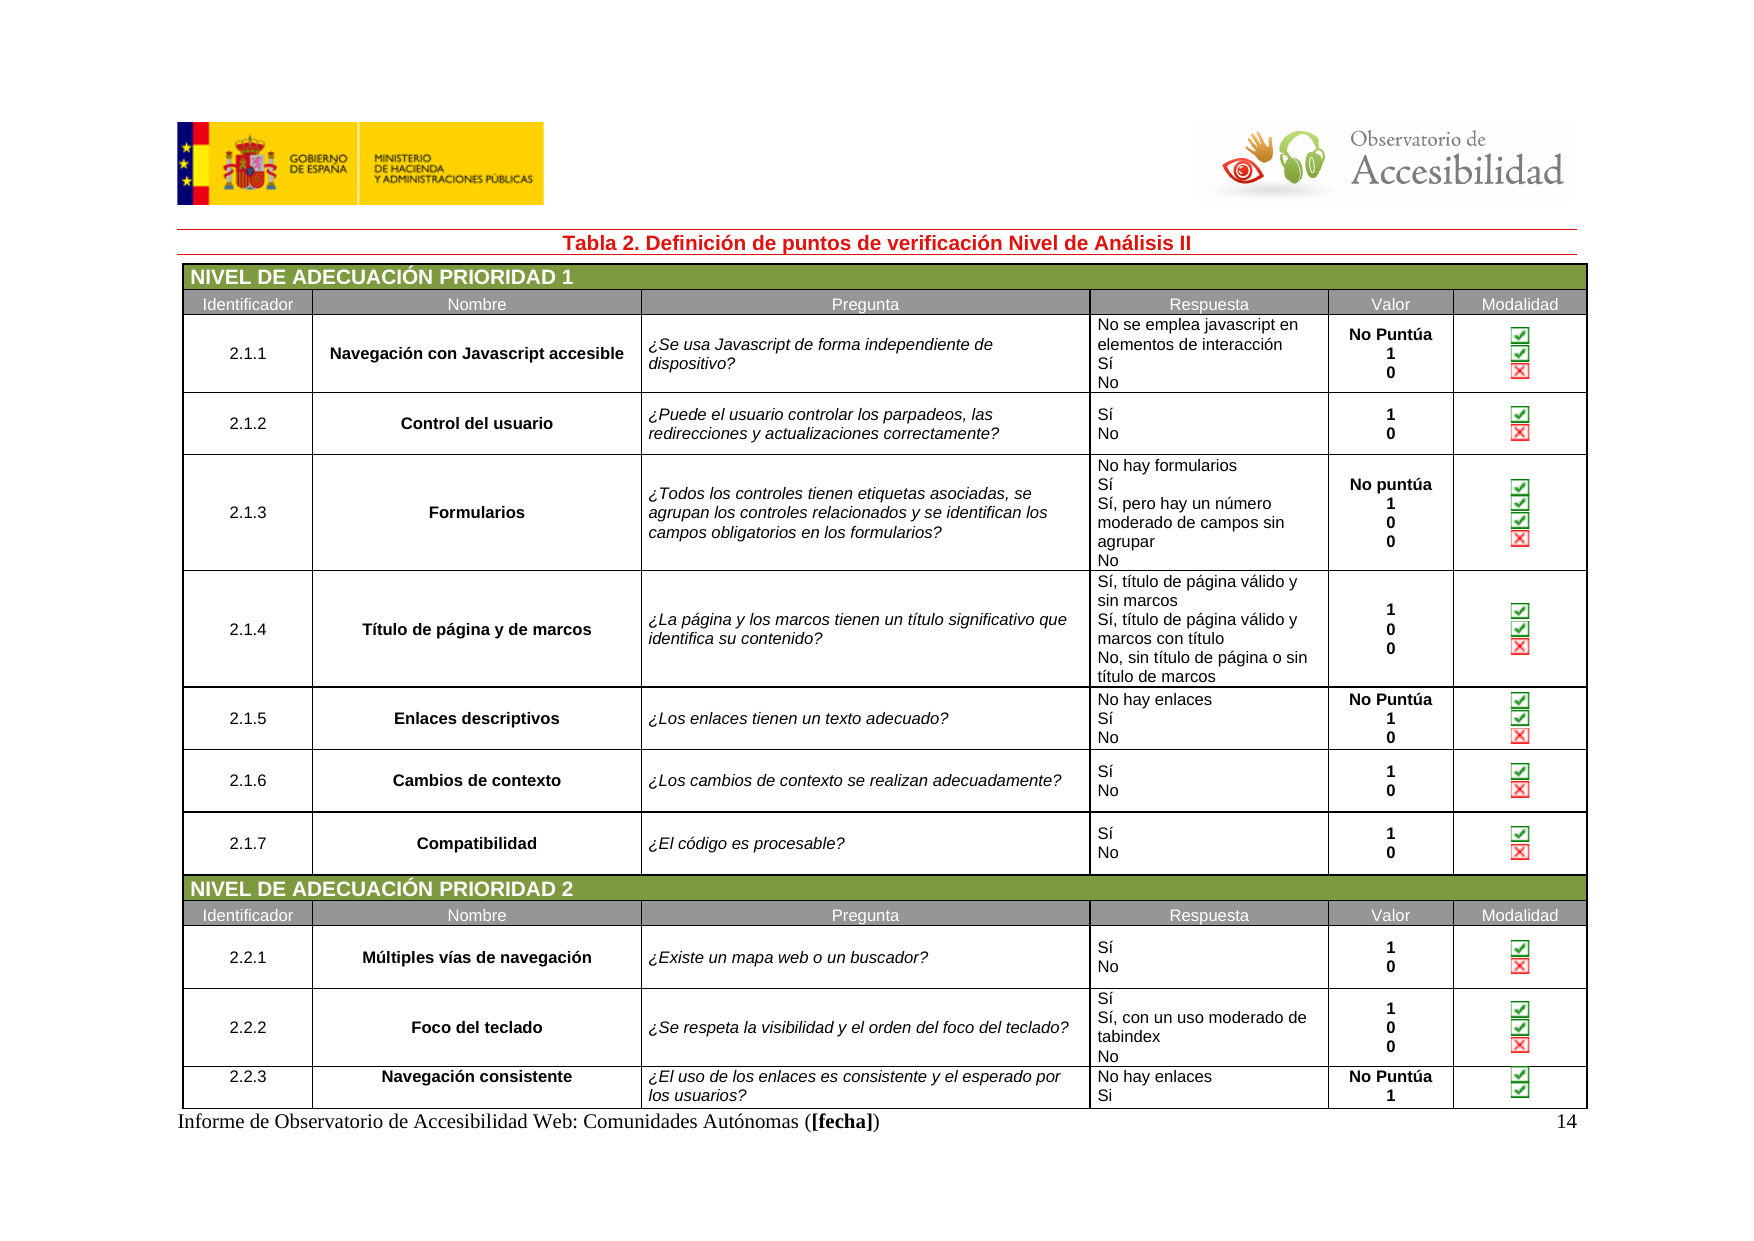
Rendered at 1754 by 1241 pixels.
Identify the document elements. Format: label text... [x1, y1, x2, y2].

table_cell [1454, 315, 1586, 392]
table_cell Navegación con Javascript accesible [313, 315, 641, 392]
picture [1510, 1001, 1530, 1018]
table_cell Identificador [184, 290, 312, 314]
table_cell 2.1.6 [184, 750, 312, 811]
table_cell Navegación consistente [313, 1067, 641, 1108]
table_cell [1454, 393, 1586, 454]
picture [1510, 940, 1530, 957]
picture [1510, 512, 1530, 529]
table_cell 2.2.3 [184, 1067, 312, 1108]
table_cell No Puntúa 1 0 [1329, 315, 1453, 392]
picture [177, 122, 544, 205]
picture [1510, 1037, 1530, 1053]
table_cell No puntúa 1 0 0 [1329, 455, 1453, 570]
table_cell No hay enlaces Si [1091, 1067, 1328, 1108]
table_cell [1454, 926, 1586, 988]
table_cell 2.1.7 [184, 813, 312, 874]
picture [1510, 1019, 1530, 1036]
table_cell 2.1.2 [184, 393, 312, 454]
table_cell [1454, 571, 1586, 686]
table_cell No se emplea javascript en elementos de interacción Sí No [1091, 315, 1328, 392]
picture [1510, 763, 1530, 780]
text Tabla 2. Definición de puntos de verificación Nivel de Análisis II [177, 230, 1577, 254]
picture [1510, 638, 1530, 655]
picture [1510, 1066, 1530, 1098]
table_cell ¿Existe un mapa web o un buscador? [642, 926, 1089, 988]
picture [1510, 406, 1530, 423]
table_cell 2.1.1 [184, 315, 312, 392]
table_cell [1454, 455, 1586, 570]
table_cell ¿Los cambios de contexto se realizan adecuadamente? [642, 750, 1089, 811]
picture [1510, 728, 1530, 744]
picture [1510, 958, 1530, 974]
picture [1510, 621, 1530, 637]
table_cell Sí No [1091, 926, 1328, 988]
table_cell 2.1.5 [184, 688, 312, 749]
picture [1510, 844, 1530, 860]
picture [1510, 479, 1530, 511]
picture [1510, 327, 1530, 344]
table_cell Sí, título de página válido y sin marcos Sí, título de página válido y marcos con título No, sin título de página o sin título de marcos [1091, 571, 1328, 686]
table_cell ¿Todos los controles tienen etiquetas asociadas, se agrupan los controles relacionados y se identifican los campos obligatorios en los formularios? [642, 455, 1089, 570]
table_cell 2.1.4 [184, 571, 312, 686]
table_cell Sí No [1091, 750, 1328, 811]
table_cell Formularios [313, 455, 641, 570]
picture [1510, 826, 1530, 842]
table_cell Pregunta [642, 901, 1089, 925]
table_cell 1 0 [1329, 393, 1453, 454]
table_cell [1454, 688, 1586, 749]
table_cell [1454, 750, 1586, 811]
table_cell Pregunta [642, 290, 1089, 314]
picture [1510, 710, 1530, 726]
table_cell ¿Se usa Javascript de forma independiente de dispositivo? [642, 315, 1089, 392]
table_cell ¿Los enlaces tienen un texto adecuado? [642, 688, 1089, 749]
table_cell Modalidad [1454, 901, 1586, 925]
table_cell Respuesta [1091, 901, 1328, 925]
table_cell [1454, 989, 1586, 1066]
table_cell ¿Puede el usuario controlar los parpadeos, las redirecciones y actualizaciones correctamente? [642, 393, 1089, 454]
table_cell Nombre [313, 290, 641, 314]
table_cell 2.2.2 [184, 989, 312, 1066]
table_cell Sí Sí, con un uso moderado de tabindex No [1091, 989, 1328, 1066]
table_header NIVEL DE ADECUACIÓN PRIORIDAD 1 [184, 265, 1586, 289]
table_cell Valor [1329, 901, 1453, 925]
table_cell Título de página y de marcos [313, 571, 641, 686]
table_cell Respuesta [1091, 290, 1328, 314]
table_cell Control del usuario [313, 393, 641, 454]
table_cell Sí No [1091, 393, 1328, 454]
table_cell ¿El uso de los enlaces es consistente y el esperado por los usuarios? [642, 1067, 1089, 1108]
table_cell Compatibilidad [313, 813, 641, 874]
table_cell ¿La página y los marcos tienen un título significativo que identifica su contenido? [642, 571, 1089, 686]
table_cell 2.2.1 [184, 926, 312, 988]
table_cell ¿Se respeta la visibilidad y el orden del foco del teclado? [642, 989, 1089, 1066]
table_cell No Puntúa 1 [1329, 1067, 1453, 1108]
picture [1510, 530, 1530, 547]
table_cell [1454, 813, 1586, 874]
table_cell 2.1.3 [184, 455, 312, 570]
picture [1196, 122, 1572, 204]
table_cell Cambios de contexto [313, 750, 641, 811]
table_cell Nombre [313, 901, 641, 925]
picture [1510, 603, 1530, 619]
picture [1510, 781, 1530, 798]
table_cell 1 0 0 [1329, 989, 1453, 1066]
picture [1510, 345, 1530, 362]
table_cell Enlaces descriptivos [313, 688, 641, 749]
table_cell NIVEL DE ADECUACIÓN PRIORIDAD 2 [184, 876, 1586, 900]
table_cell No Puntúa 1 0 [1329, 688, 1453, 749]
picture [1510, 692, 1530, 709]
table_cell Múltiples vías de navegación [313, 926, 641, 988]
table_cell Foco del teclado [313, 989, 641, 1066]
table_cell Identificador [184, 901, 312, 925]
table_cell Modalidad [1454, 290, 1586, 314]
picture [1510, 424, 1530, 441]
table_cell No hay enlaces Sí No [1091, 688, 1328, 749]
table_cell [1454, 1067, 1586, 1108]
table_cell Valor [1329, 290, 1453, 314]
table_cell ¿El código es procesable? [642, 813, 1089, 874]
table_cell 1 0 [1329, 813, 1453, 874]
table_cell No hay formularios Sí Sí, pero hay un número moderado de campos sin agrupar No [1091, 455, 1328, 570]
table_cell 1 0 [1329, 926, 1453, 988]
table_cell 1 0 [1329, 750, 1453, 811]
table_cell Sí No [1091, 813, 1328, 874]
picture [1510, 363, 1530, 379]
table_cell 1 0 0 [1329, 571, 1453, 686]
